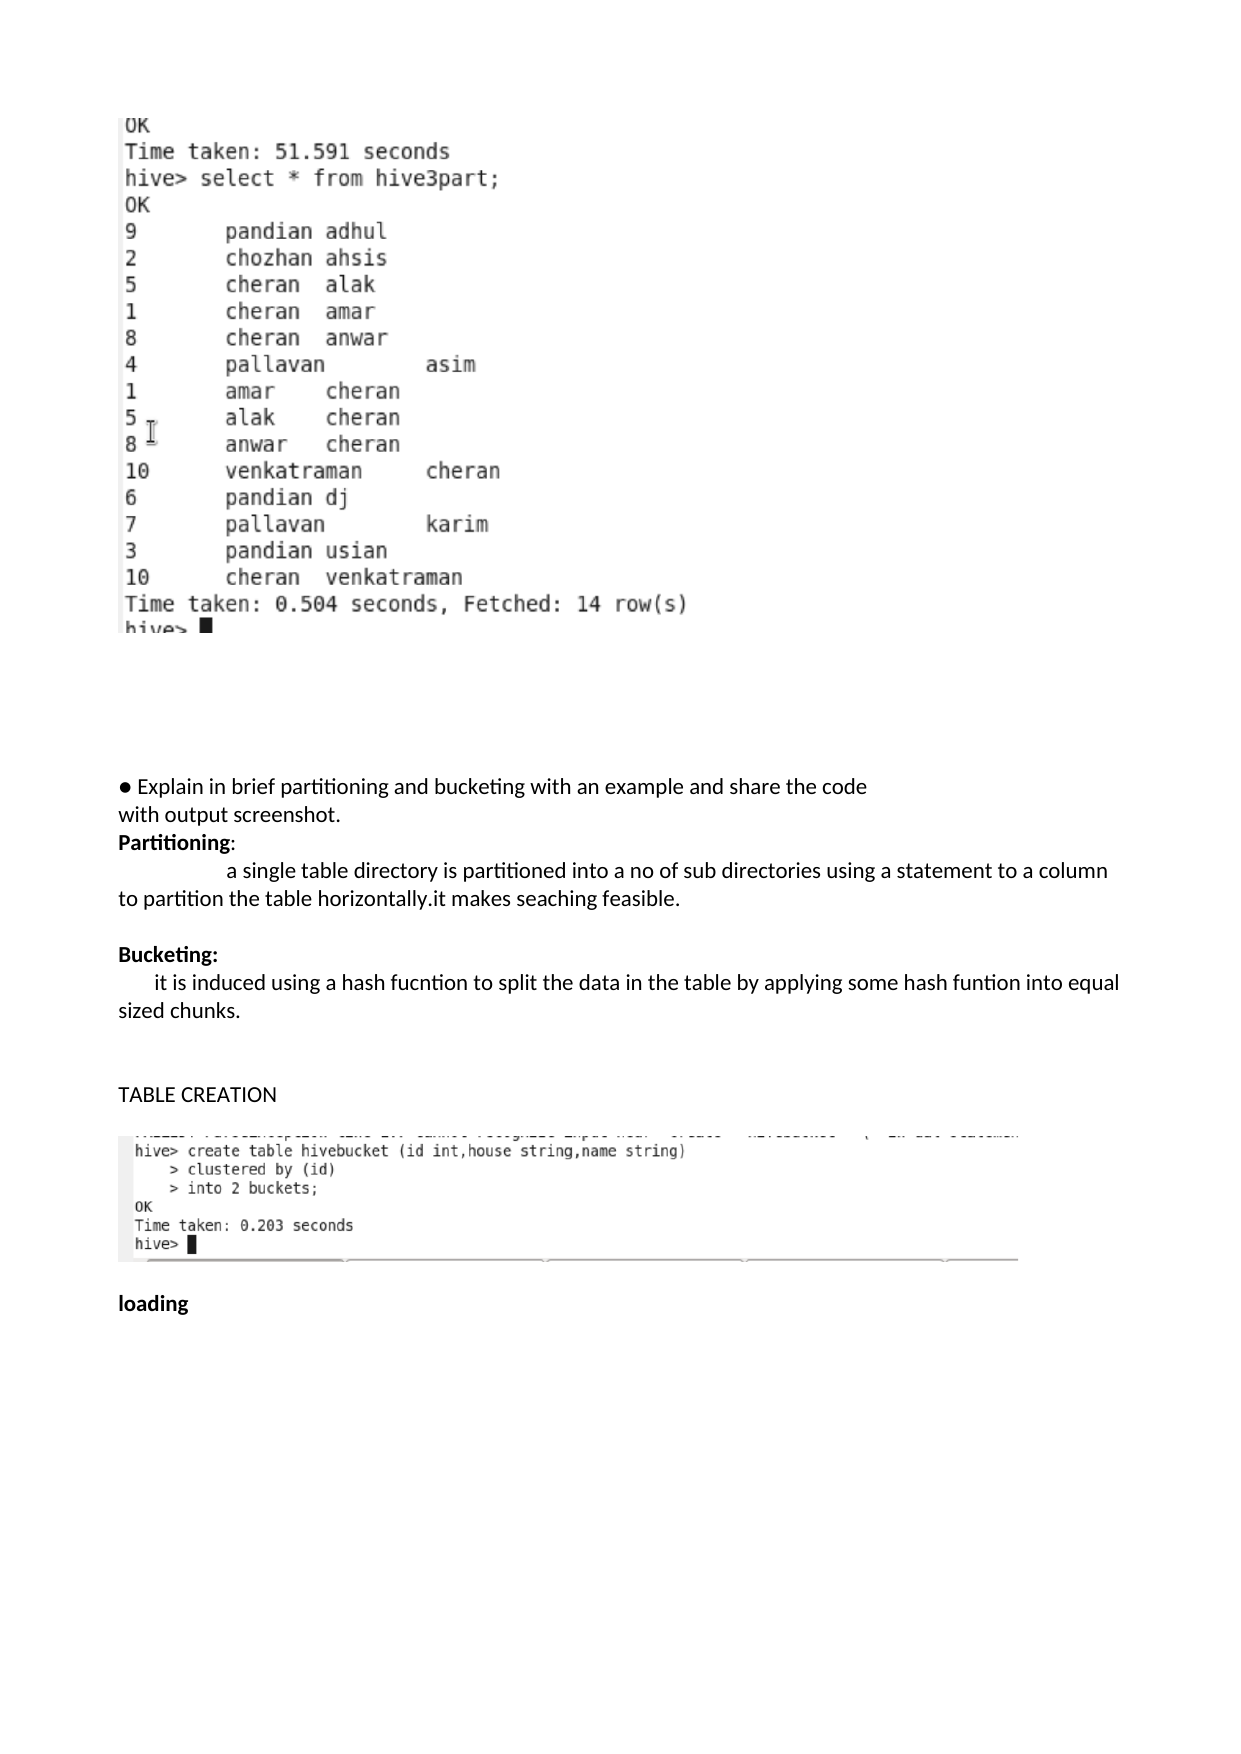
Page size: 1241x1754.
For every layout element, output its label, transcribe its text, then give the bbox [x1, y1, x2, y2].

text Partitioning: [118, 828, 1122, 856]
text with output screenshot. [118, 800, 1122, 828]
text a single table directory is partitioned into a no of sub directories using a statement to a column to partition the table horizontally.it makes seaching feasible. [118, 856, 1122, 912]
text Bucketing: [118, 940, 1122, 968]
text it is induced using a hash fucntion to split the data in the table by applying some hash funtion into equal sized chunks. [118, 968, 1122, 1024]
text TABLE CREATION [118, 1081, 1122, 1108]
text loading [118, 1289, 1122, 1318]
text ● Explain in brief partitioning and bucketing with an example and share the code [118, 772, 1122, 800]
